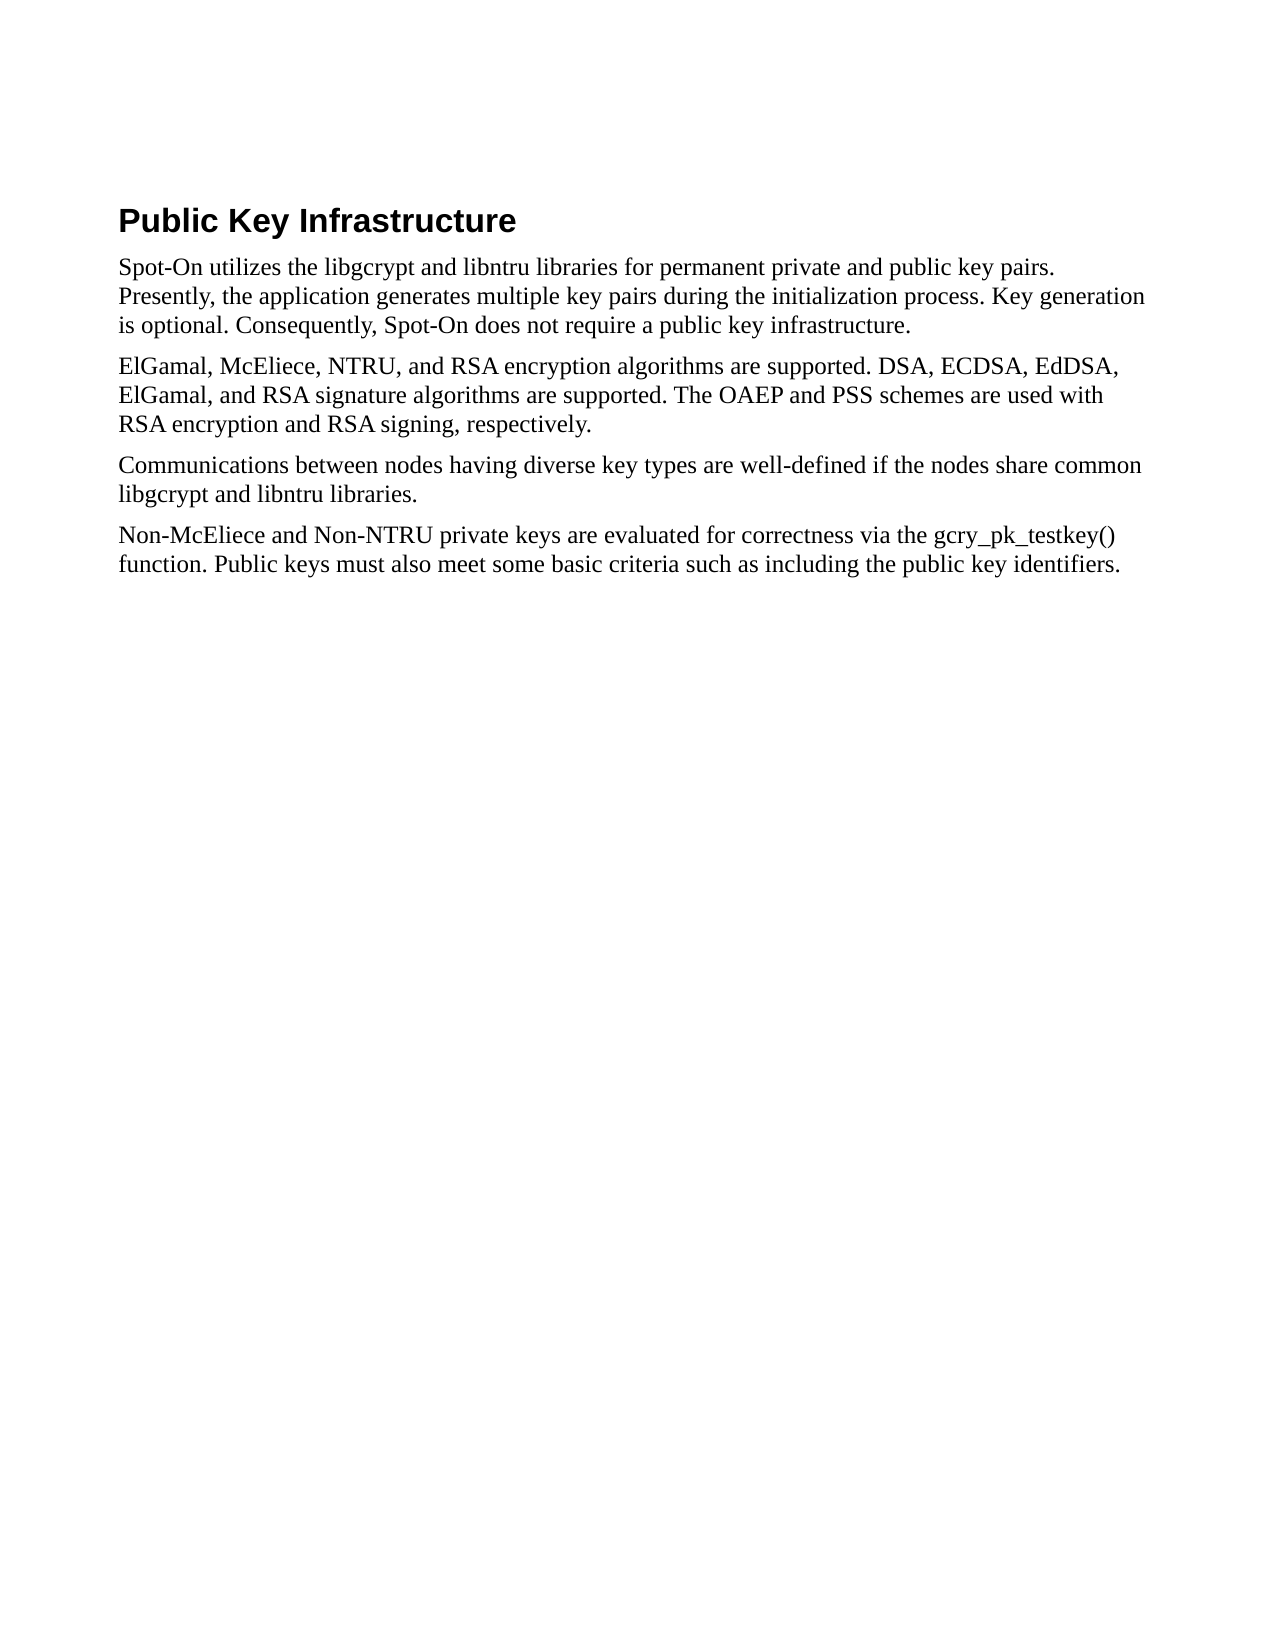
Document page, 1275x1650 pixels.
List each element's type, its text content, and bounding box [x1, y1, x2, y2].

subtitle Public Key Infrastructure [118, 201, 1157, 240]
text ElGamal, McEliece, NTRU, and RSA encryption algorithms are supported. DSA, ECDSA, EdDSA, ElGamal, and RSA signature algorithms are supported. The OAEP and PSS schemes are used with RSA encryption and RSA signing, respectively. [118, 351, 1157, 437]
text Spot-On utilizes the libgcrypt and libntru libraries for permanent private and public key pairs. Presently, the application generates multiple key pairs during the initialization process. Key generation is optional. Consequently, Spot-On does not require a public key infrastructure. [118, 252, 1157, 339]
text Communications between nodes having diverse key types are well-defined if the nodes share common libgcrypt and libntru libraries. [118, 450, 1157, 507]
text Non-McEliece and Non-NTRU private keys are evaluated for correctness via the gcry_pk_testkey() function. Public keys must also meet some basic criteria such as including the public key identifiers. [118, 520, 1157, 577]
